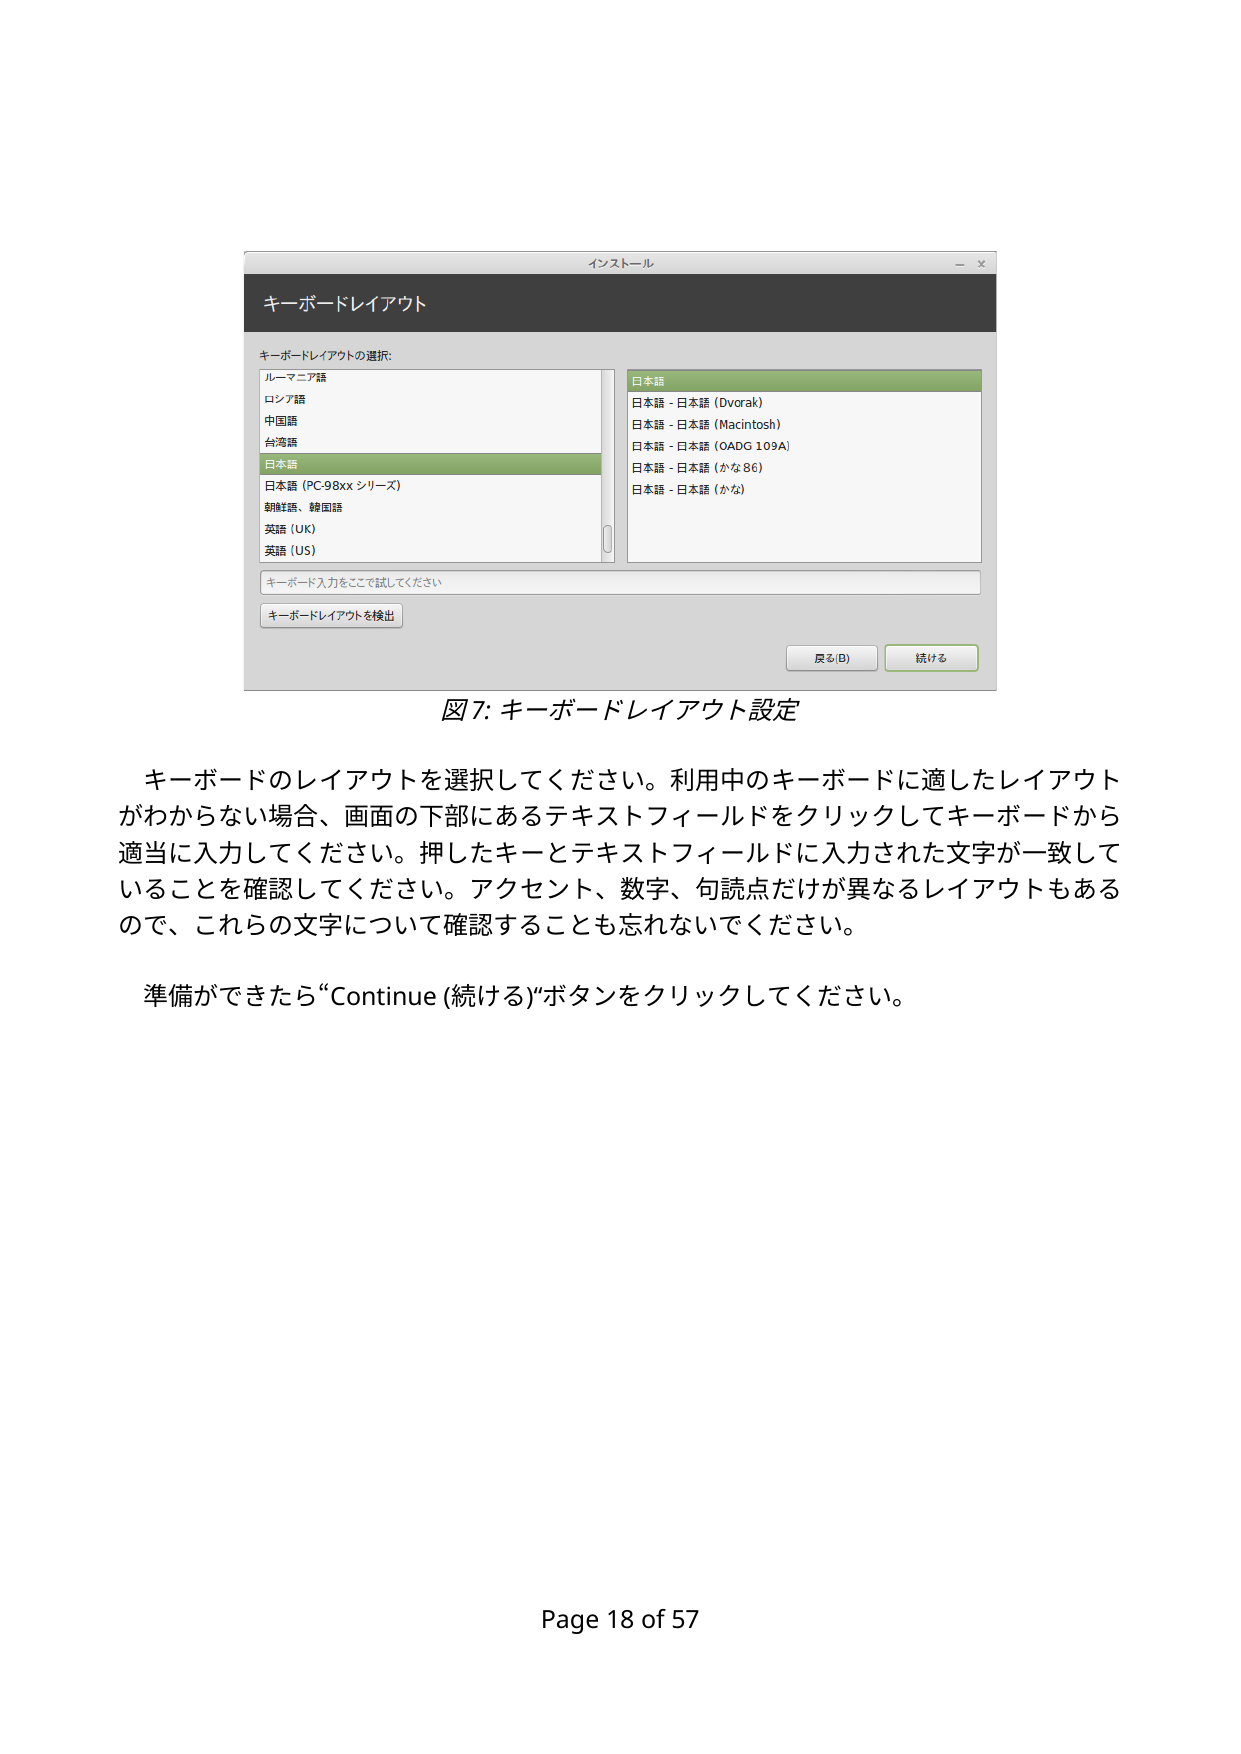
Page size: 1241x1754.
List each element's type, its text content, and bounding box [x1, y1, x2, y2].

text キーボードのレイアウトを選択してください。利用中のキーボードに適したレイアウトがわからない場合、画面の下部にあるテキストフィールドをクリックしてキーボードから適当に入力してください。押したキーとテキストフィールドに入力された文字が一致していることを確認してください。アクセント、数字、句読点だけが異なるレイアウトもあるので、これらの文字について確認することも忘れないでください。 [118, 761, 1122, 942]
text 準備ができたら“Continue (続ける)“ボタンをクリックしてください。 [118, 976, 1122, 1012]
picture [243, 251, 997, 691]
text 図 7: キーボードレイアウト設定 [244, 691, 997, 727]
